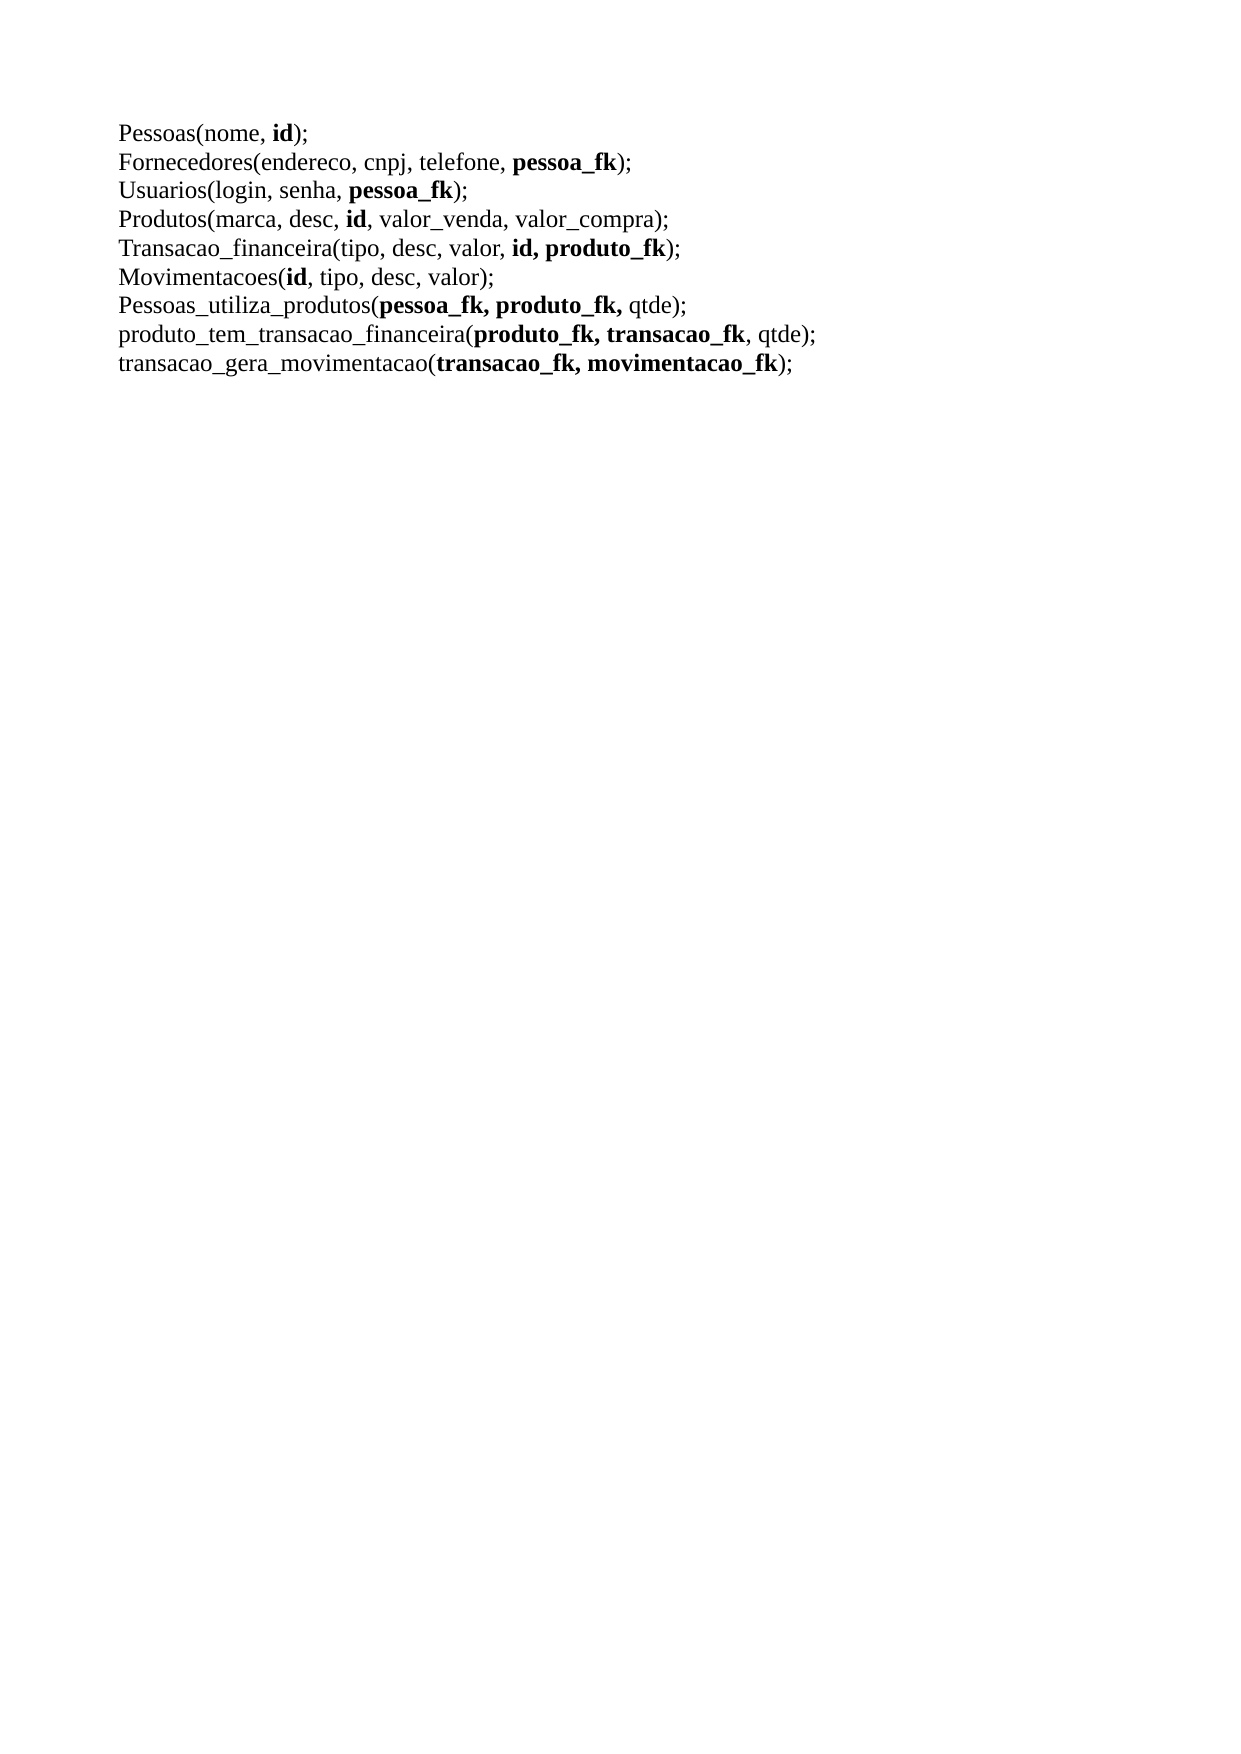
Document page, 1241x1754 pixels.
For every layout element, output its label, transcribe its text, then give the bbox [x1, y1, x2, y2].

text produto_tem_transacao_financeira(produto_fk, transacao_fk, qtde); [118, 319, 1122, 348]
text transacao_gera_movimentacao(transacao_fk, movimentacao_fk); [118, 348, 1122, 377]
text Transacao_financeira(tipo, desc, valor, id, produto_fk); [118, 233, 1122, 262]
text Movimentacoes(id, tipo, desc, valor); [118, 262, 1122, 291]
text Usuarios(login, senha, pessoa_fk); [118, 176, 1122, 204]
text Pessoas_utiliza_produtos(pessoa_fk, produto_fk, qtde); [118, 291, 1122, 319]
text Pessoas(nome, id); [118, 118, 1122, 147]
text Fornecedores(endereco, cnpj, telefone, pessoa_fk); [118, 147, 1122, 176]
text Produtos(marca, desc, id, valor_venda, valor_compra); [118, 204, 1122, 233]
